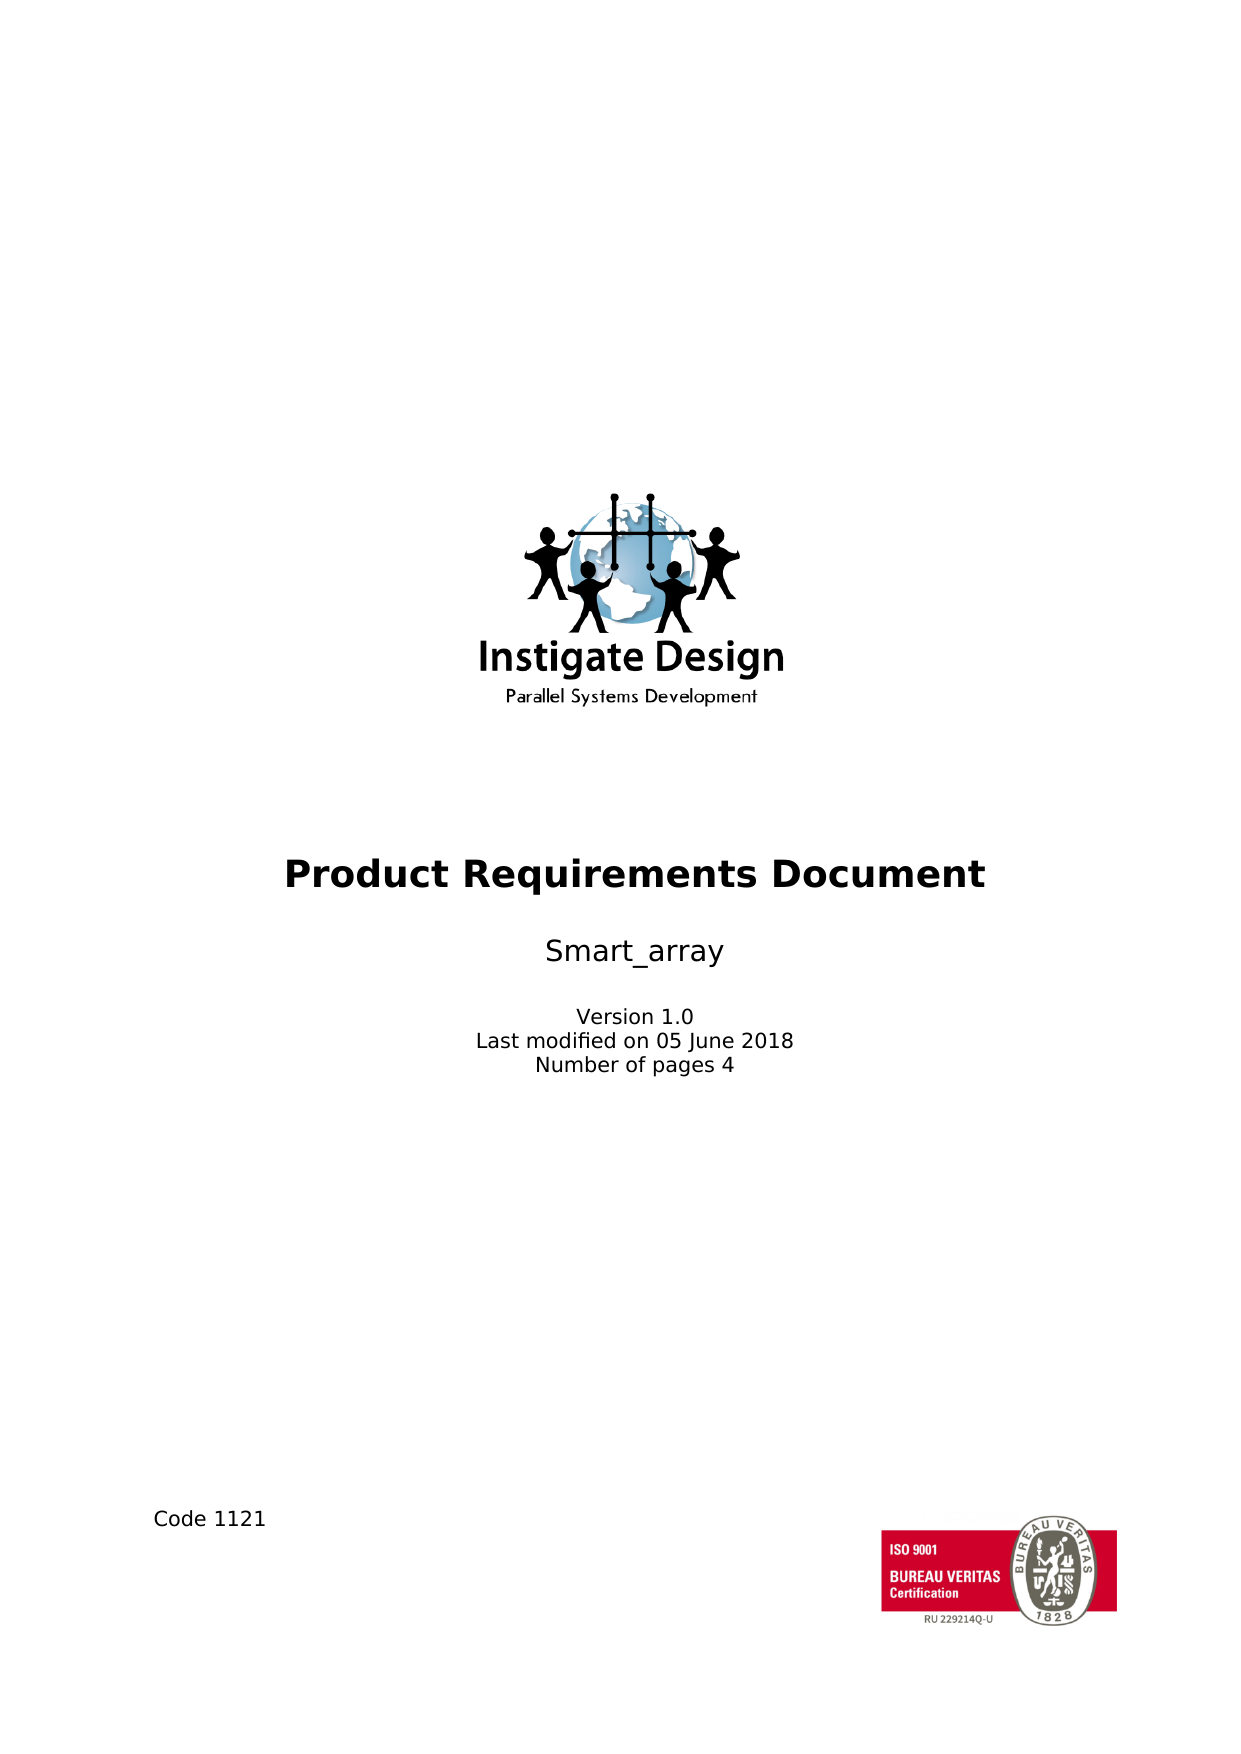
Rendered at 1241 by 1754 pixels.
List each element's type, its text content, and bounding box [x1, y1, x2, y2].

picture [465, 433, 805, 772]
picture [881, 1507, 1117, 1631]
subtitle Product Requirements Document [148, 853, 1122, 897]
text Version 1.0 [148, 1005, 1122, 1029]
subtitle Smart_array [148, 934, 1122, 968]
text Last modified on 05 June 2018 [148, 1029, 1122, 1053]
text Number of pages 4 [148, 1053, 1122, 1078]
